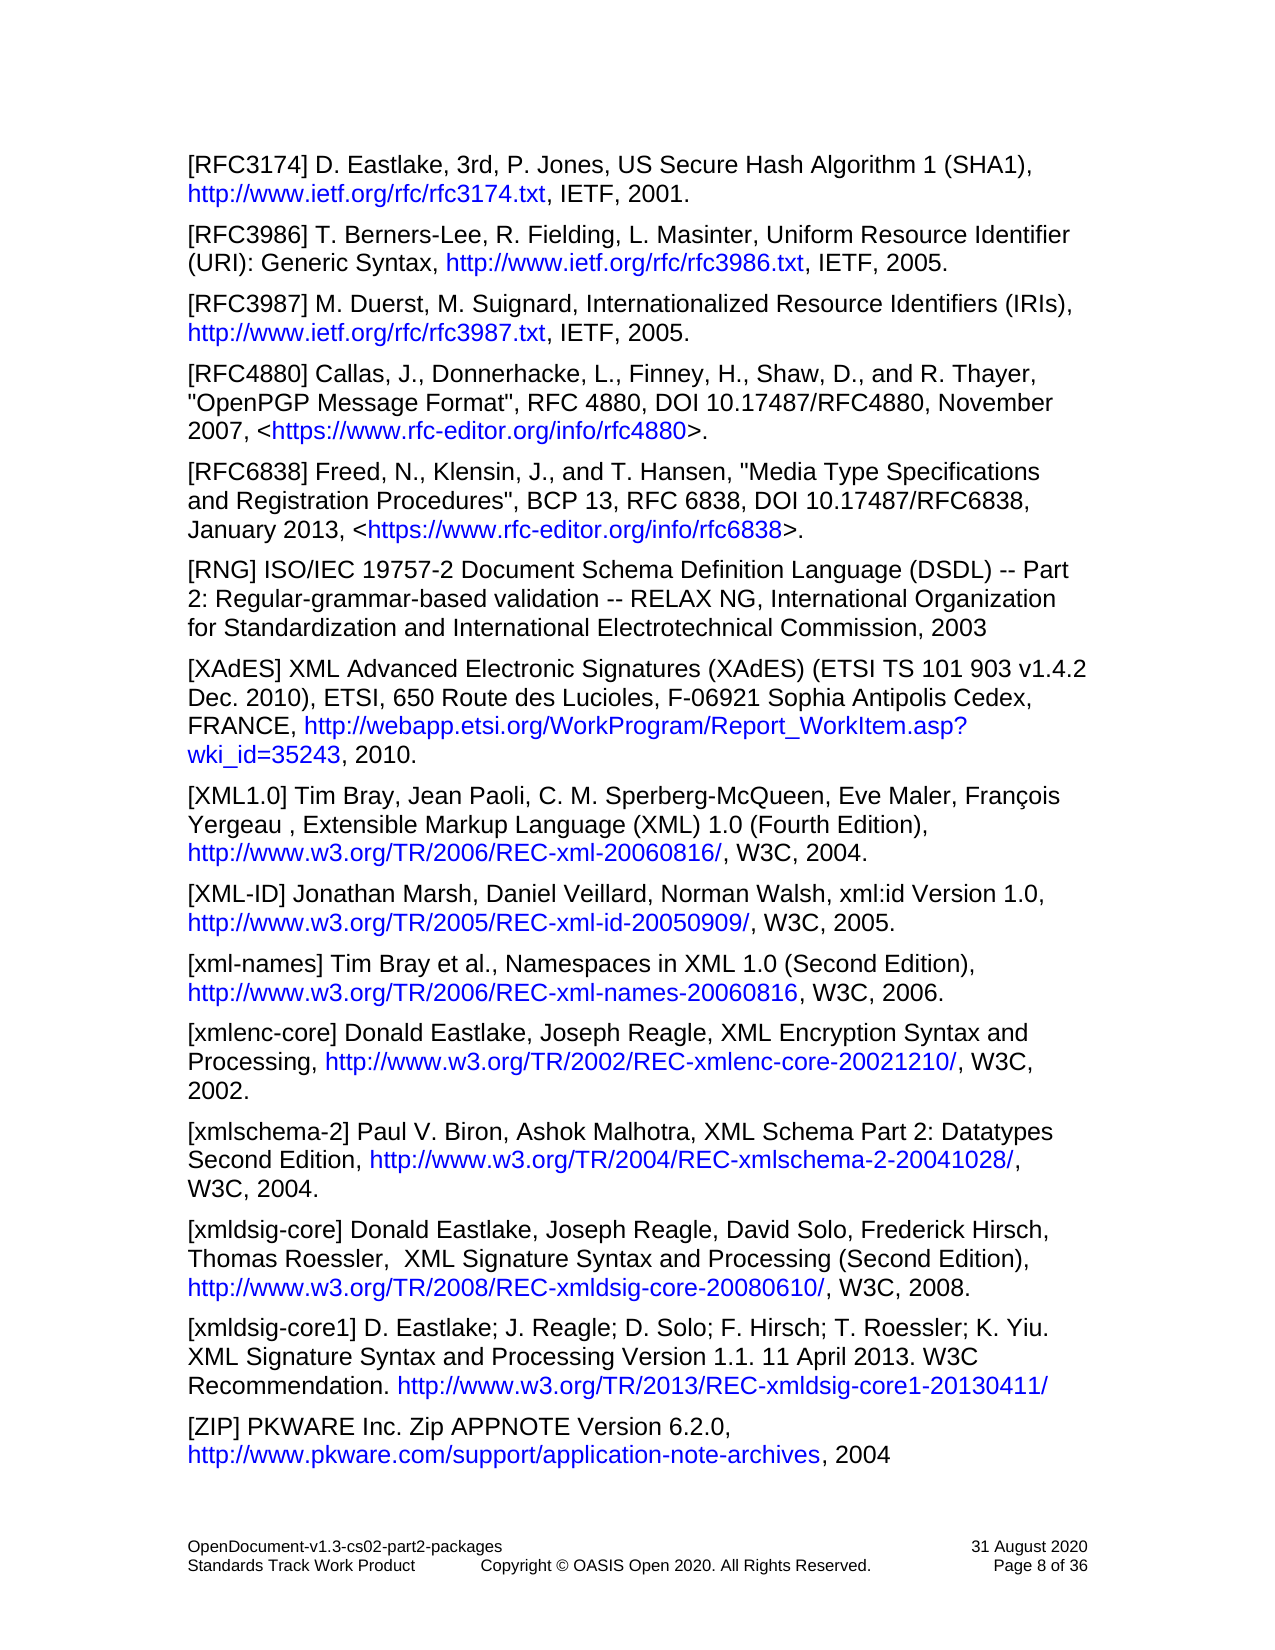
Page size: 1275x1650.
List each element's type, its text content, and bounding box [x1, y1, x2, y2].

text [XAdES] XML Advanced Electronic Signatures (XAdES) (ETSI TS 101 903 v1.4.2 Dec. 2010), ETSI, 650 Route des Lucioles, F-06921 Sophia Antipolis Cedex, FRANCE, http://webapp.etsi.org/WorkProgram/Report_WorkItem.asp?wki_id=35243, 2010. [187, 654, 1088, 769]
text [RNG] ISO/IEC 19757-2 Document Schema Definition Language (DSDL) -- Part 2: Regular-grammar-based validation -- RELAX NG, International Organization for Standardization and International Electrotechnical Commission, 2003 [187, 555, 1088, 642]
text [RFC3986] T. Berners-Lee, R. Fielding, L. Masinter, Uniform Resource Identifier (URI): Generic Syntax, http://www.ietf.org/rfc/rfc3986.txt, IETF, 2005. [187, 219, 1088, 277]
text [ZIP] PKWARE Inc. Zip APPNOTE Version 6.2.0, http://www.pkware.com/support/application-note-archives, 2004 [187, 1412, 1088, 1469]
text [XML-ID] Jonathan Marsh, Daniel Veillard, Norman Walsh, xml:id Version 1.0, http://www.w3.org/TR/2005/REC-xml-id-20050909/, W3C, 2005. [187, 879, 1088, 937]
text [xmlenc-core] Donald Eastlake, Joseph Reagle, XML Encryption Syntax and Processing, http://www.w3.org/TR/2002/REC-xmlenc-core-20021210/, W3C, 2002. [187, 1018, 1088, 1104]
text [xmlschema-2] Paul V. Biron, Ashok Malhotra, XML Schema Part 2: Datatypes Second Edition, http://www.w3.org/TR/2004/REC-xmlschema-2-20041028/, W3C, 2004. [187, 1117, 1088, 1203]
text [xml-names] Tim Bray et al., Namespaces in XML 1.0 (Second Edition), http://www.w3.org/TR/2006/REC-xml-names-20060816, W3C, 2006. [187, 949, 1088, 1006]
text [RFC6838] Freed, N., Klensin, J., and T. Hansen, "Media Type Specifications and Registration Procedures", BCP 13, RFC 6838, DOI 10.17487/RFC6838, January 2013, <https://www.rfc-editor.org/info/rfc6838>. [187, 457, 1088, 543]
text [RFC4880] Callas, J., Donnerhacke, L., Finney, H., Shaw, D., and R. Thayer, "OpenPGP Message Format", RFC 4880, DOI 10.17487/RFC4880, November 2007, <https://www.rfc-editor.org/info/rfc4880>. [187, 359, 1088, 445]
text [XML1.0] Tim Bray, Jean Paoli, C. M. Sperberg-McQueen, Eve Maler, François Yergeau , Extensible Markup Language (XML) 1.0 (Fourth Edition), http://www.w3.org/TR/2006/REC-xml-20060816/, W3C, 2004. [187, 781, 1088, 867]
text [xmldsig-core1] D. Eastlake; J. Reagle; D. Solo; F. Hirsch; T. Roessler; K. Yiu. XML Signature Syntax and Processing Version 1.1. 11 April 2013. W3C Recommendation. http://www.w3.org/TR/2013/REC-xmldsig-core1-20130411/ [187, 1313, 1088, 1399]
text [xmldsig-core] Donald Eastlake, Joseph Reagle, David Solo, Frederick Hirsch, Thomas Roessler, XML Signature Syntax and Processing (Second Edition), http://www.w3.org/TR/2008/REC-xmldsig-core-20080610/, W3C, 2008. [187, 1215, 1088, 1301]
text [RFC3987] M. Duerst, M. Suignard, Internationalized Resource Identifiers (IRIs), http://www.ietf.org/rfc/rfc3987.txt, IETF, 2005. [187, 289, 1088, 347]
text [RFC3174] D. Eastlake, 3rd, P. Jones, US Secure Hash Algorithm 1 (SHA1), http://www.ietf.org/rfc/rfc3174.txt, IETF, 2001. [187, 150, 1088, 207]
